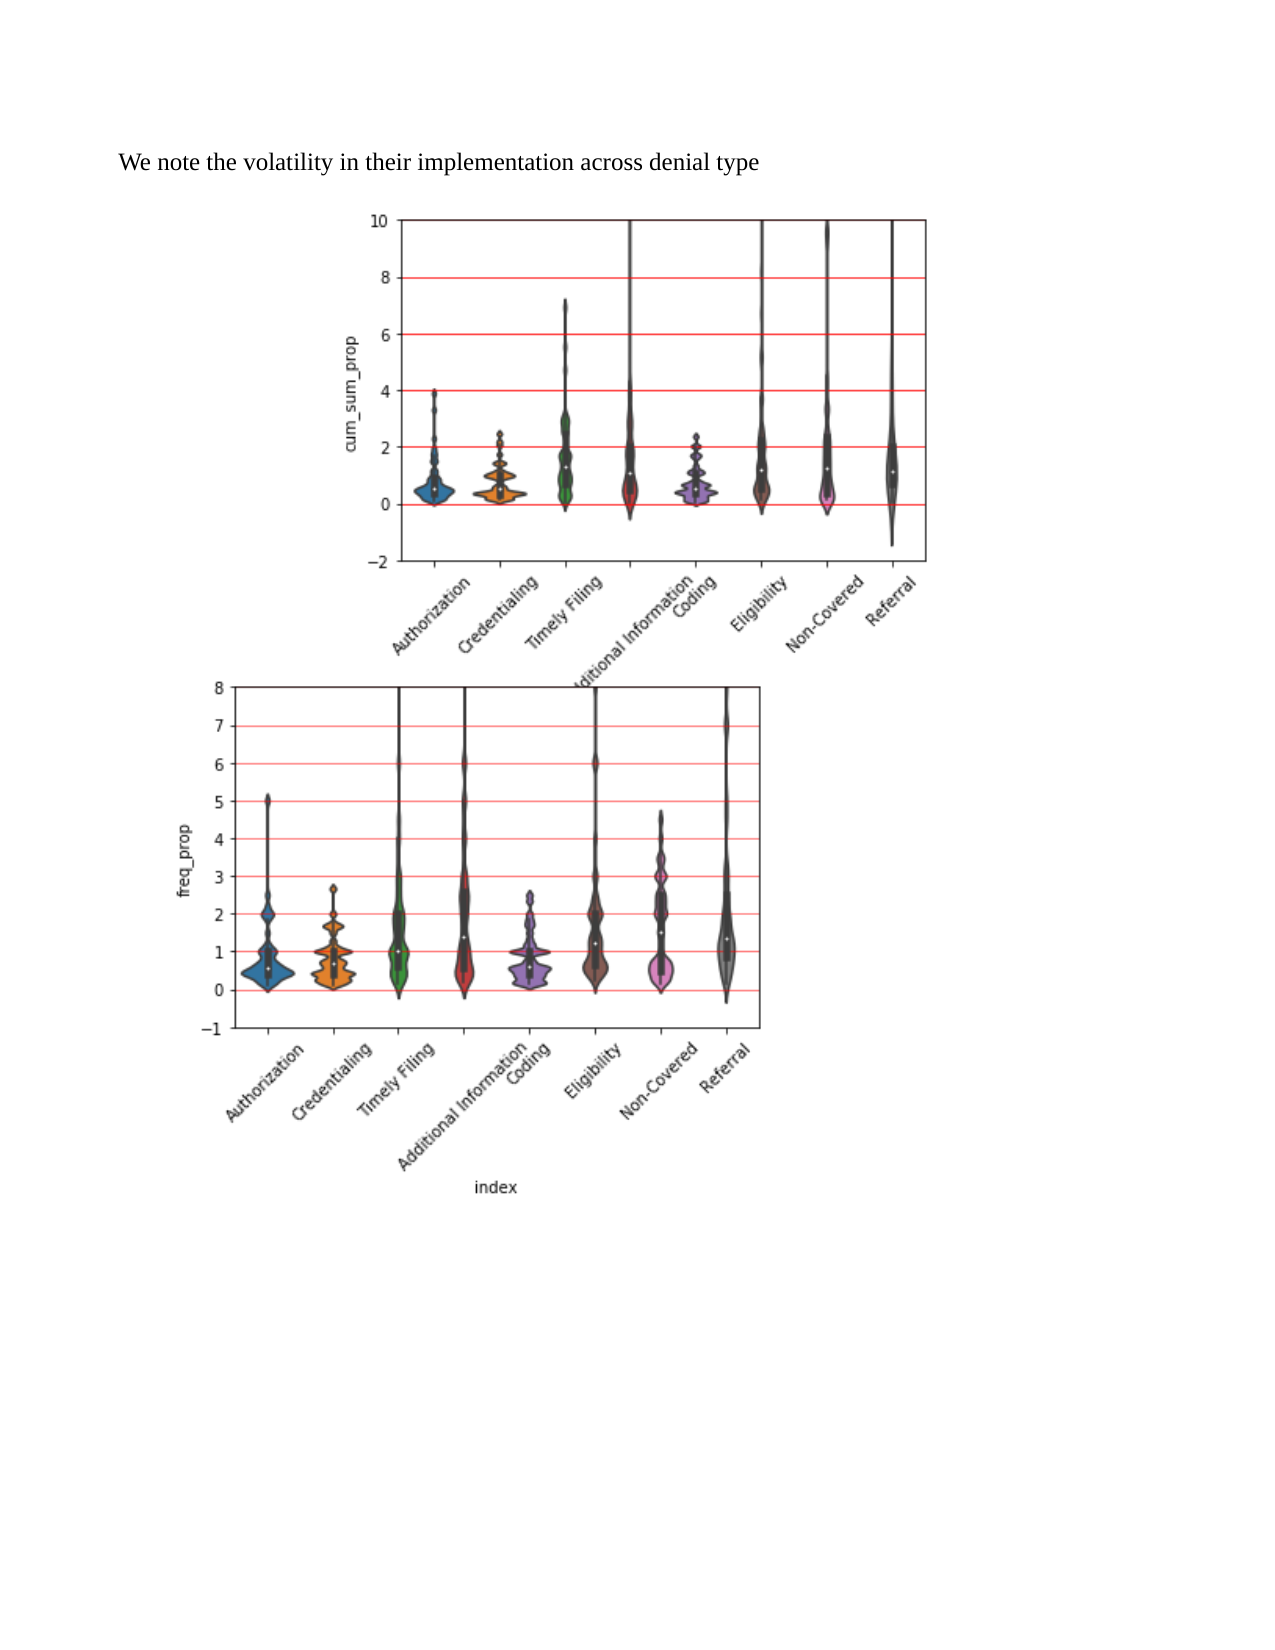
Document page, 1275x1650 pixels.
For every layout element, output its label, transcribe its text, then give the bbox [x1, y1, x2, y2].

picture [166, 204, 941, 1206]
text We note the volatility in their implementation across denial type [118, 147, 1157, 176]
